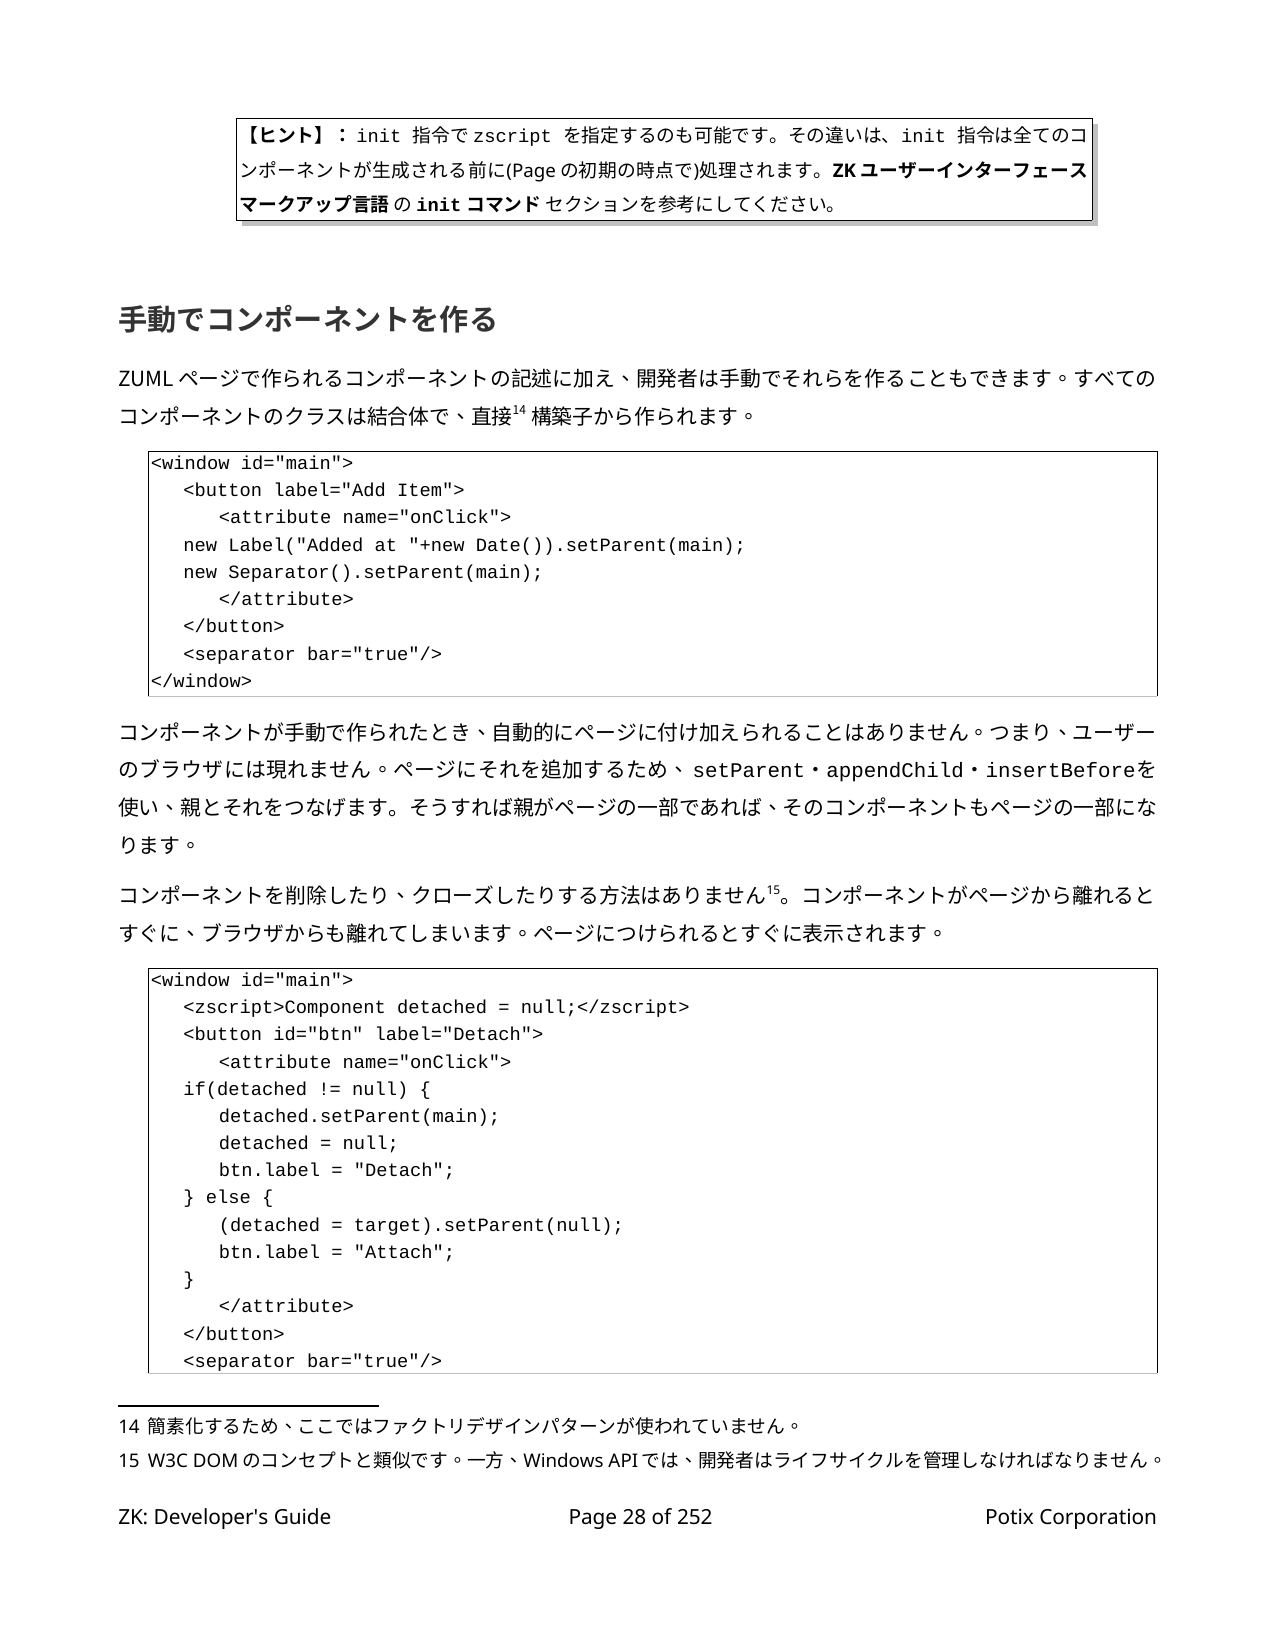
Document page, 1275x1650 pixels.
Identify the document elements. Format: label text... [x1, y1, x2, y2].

text ZUMLページで作られるコンポーネントの記述に加え、開発者は手動でそれらを作ることもできます。すべてのコンポーネントのクラスは結合体で、直接 構築子から作られます。 [118, 363, 1157, 430]
text <button id="btn" label="Detach"> [149, 1022, 1157, 1047]
text <window id="main"> [149, 969, 1157, 992]
text btn.label = "Detach"; [149, 1158, 1157, 1182]
text } [149, 1267, 1157, 1291]
text detached = null; [149, 1131, 1157, 1155]
text } else { [149, 1185, 1157, 1210]
text コンポーネントが手動で作られたとき、自動的にページに付け加えられることはありません。つまり、ユーザーのブラウザには現れません。ページにそれを追加するため、setParent・appendChild・insertBeforeを使い、親とそれをつなげます。そうすれば親がページの一部であれば、そのコンポーネントもページの一部になります。 [118, 716, 1157, 859]
text detached.setParent(main); [149, 1104, 1157, 1128]
subtitle 手動でコンポーネントを作る [118, 297, 1157, 339]
text new Separator().setParent(main); [149, 560, 1157, 584]
text <separator bar="true"/> [149, 1348, 1157, 1373]
text </button> [149, 614, 1157, 638]
text W3C DOMのコンセプトと類似です。一方、Windows APIでは、開発者はライフサイクルを管理しなければなりません。 [118, 1446, 1157, 1473]
text <window id="main"> [149, 452, 1157, 475]
text </attribute> [149, 1294, 1157, 1318]
text 【ヒント】： init 指令で zscript を指定するのも可能です。その違いは、init 指令は全てのコンポーネントが生成される前に(Pageの初期の時点で)処理されます。ZKユーザーインターフェースマークアップ言語 のinit コマンド セクションを参考にしてください。 [237, 119, 1092, 220]
text (detached = target).setParent(null); [149, 1213, 1157, 1237]
text btn.label = "Attach"; [149, 1240, 1157, 1264]
text <attribute name="onClick"> [149, 1049, 1157, 1074]
text new Label("Added at "+new Date()).setParent(main); [149, 533, 1157, 557]
text <zscript>Component detached = null;</zscript> [149, 995, 1157, 1019]
text <attribute name="onClick"> [149, 505, 1157, 530]
text </attribute> [149, 587, 1157, 611]
text </window> [149, 668, 1157, 696]
text if(detached != null) { [149, 1077, 1157, 1101]
text 簡素化するため、ここではファクトリデザインパターンが使われていません。 [118, 1412, 1157, 1439]
text コンポーネントを削除したり、クローズしたりする方法はありません。コンポーネントがページから離れるとすぐに、ブラウザからも離れてしまいます。ページにつけられるとすぐに表示されます。 [118, 880, 1157, 947]
text <button label="Add Item"> [149, 478, 1157, 502]
text <separator bar="true"/> [149, 641, 1157, 666]
text </button> [149, 1321, 1157, 1346]
